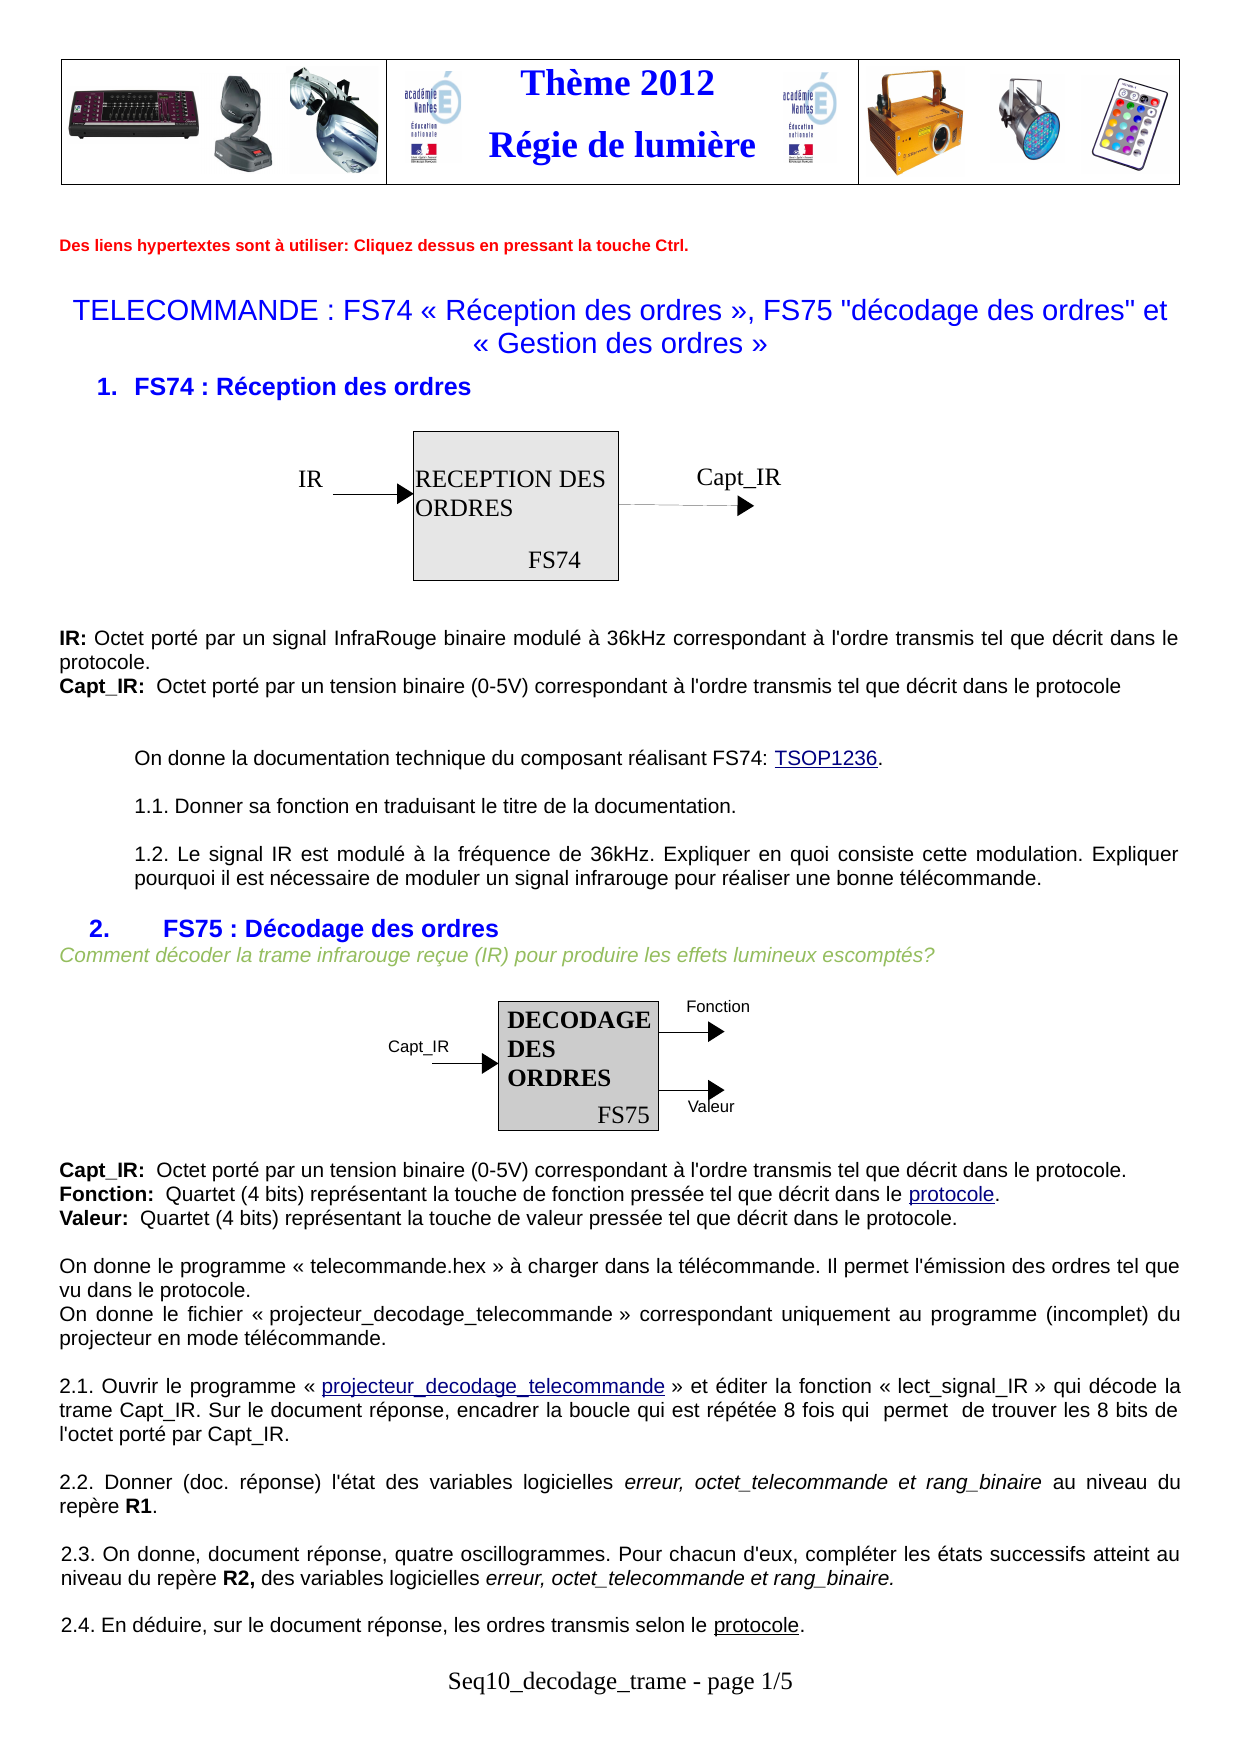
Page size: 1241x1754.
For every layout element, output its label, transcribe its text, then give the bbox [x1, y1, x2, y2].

list 2. FS75 : Décodage des ordres [89, 914, 1181, 942]
text On donne le programme « telecommande.hex » à charger dans la télécommande. Il permet l'émission des ordres tel que vu dans le protocole. [59, 1254, 1181, 1302]
picture [783, 72, 837, 163]
subtitle TELECOMMANDE : FS74 « Réception des ordres », FS75 "décodage des ordres" et « Gestion des ordres » [59, 293, 1181, 360]
subtitle Des liens hypertextes sont à utiliser: Cliquez dessus en pressant la touche Ctrl. [59, 236, 1181, 255]
list 1.2. Le signal IR est modulé à la fréquence de 36kHz. Expliquer en quoi consiste cette modulation. Expliquer pourquoi il est nécessaire de moduler un signal infrarouge pour réaliser une bonne télécommande. [97, 842, 1181, 890]
text Capt_IR: Octet porté par un tension binaire (0-5V) correspondant à l'ordre transmis tel que décrit dans le protocole [59, 674, 1181, 698]
list 2.4. En déduire, sur le document réponse, les ordres transmis selon le protocole. [61, 1613, 1181, 1637]
list 2.1. Ouvrir le programme « projecteur_decodage_telecommande » et éditer la fonction « lect_signal_IR » qui décode la trame Capt_IR. Sur le document réponse, encadrer la boucle qui est répétée 8 fois qui permet de trouver les 8 bits de l'octet porté par Capt_IR. [59, 1374, 1181, 1446]
text Fonction: Quartet (4 bits) représentant la touche de fonction pressée tel que décrit dans le protocole. [59, 1182, 1181, 1206]
picture [865, 66, 965, 177]
list On donne la documentation technique du composant réalisant FS74: TSOP1236. [97, 746, 1181, 770]
picture [1081, 75, 1179, 174]
list FS74 : Réception des ordres [97, 372, 1181, 401]
list 1.1. Donner sa fonction en traduisant le titre de la documentation. [97, 794, 1181, 818]
text Capt_IR: Octet porté par un tension binaire (0-5V) correspondant à l'ordre transmis tel que décrit dans le protocole. [59, 1158, 1181, 1182]
text On donne le fichier « projecteur_decodage_telecommande » correspondant uniquement au programme (incomplet) du projecteur en mode télécommande. [59, 1302, 1181, 1350]
text IR: Octet porté par un signal InfraRouge binaire modulé à 36kHz correspondant à l'ordre transmis tel que décrit dans le protocole. [59, 626, 1181, 674]
list 2.3. On donne, document réponse, quatre oscillogrammes. Pour chacun d'eux, compléter les états successifs atteint au niveau du repère R2, des variables logicielles erreur, octet_telecommande et rang_binaire. [61, 1541, 1181, 1589]
text Valeur: Quartet (4 bits) représentant la touche de valeur pressée tel que décrit dans le protocole. [59, 1206, 1181, 1230]
picture [990, 74, 1065, 163]
picture [67, 66, 379, 174]
list 2.2. Donner (doc. réponse) l'état des variables logicielles erreur, octet_telecommande et rang_binaire au niveau du repère R1. [59, 1469, 1181, 1517]
list Comment décoder la trame infrarouge reçue (IR) pour produire les effets lumineux escomptés? [59, 942, 1181, 966]
picture [405, 71, 462, 163]
